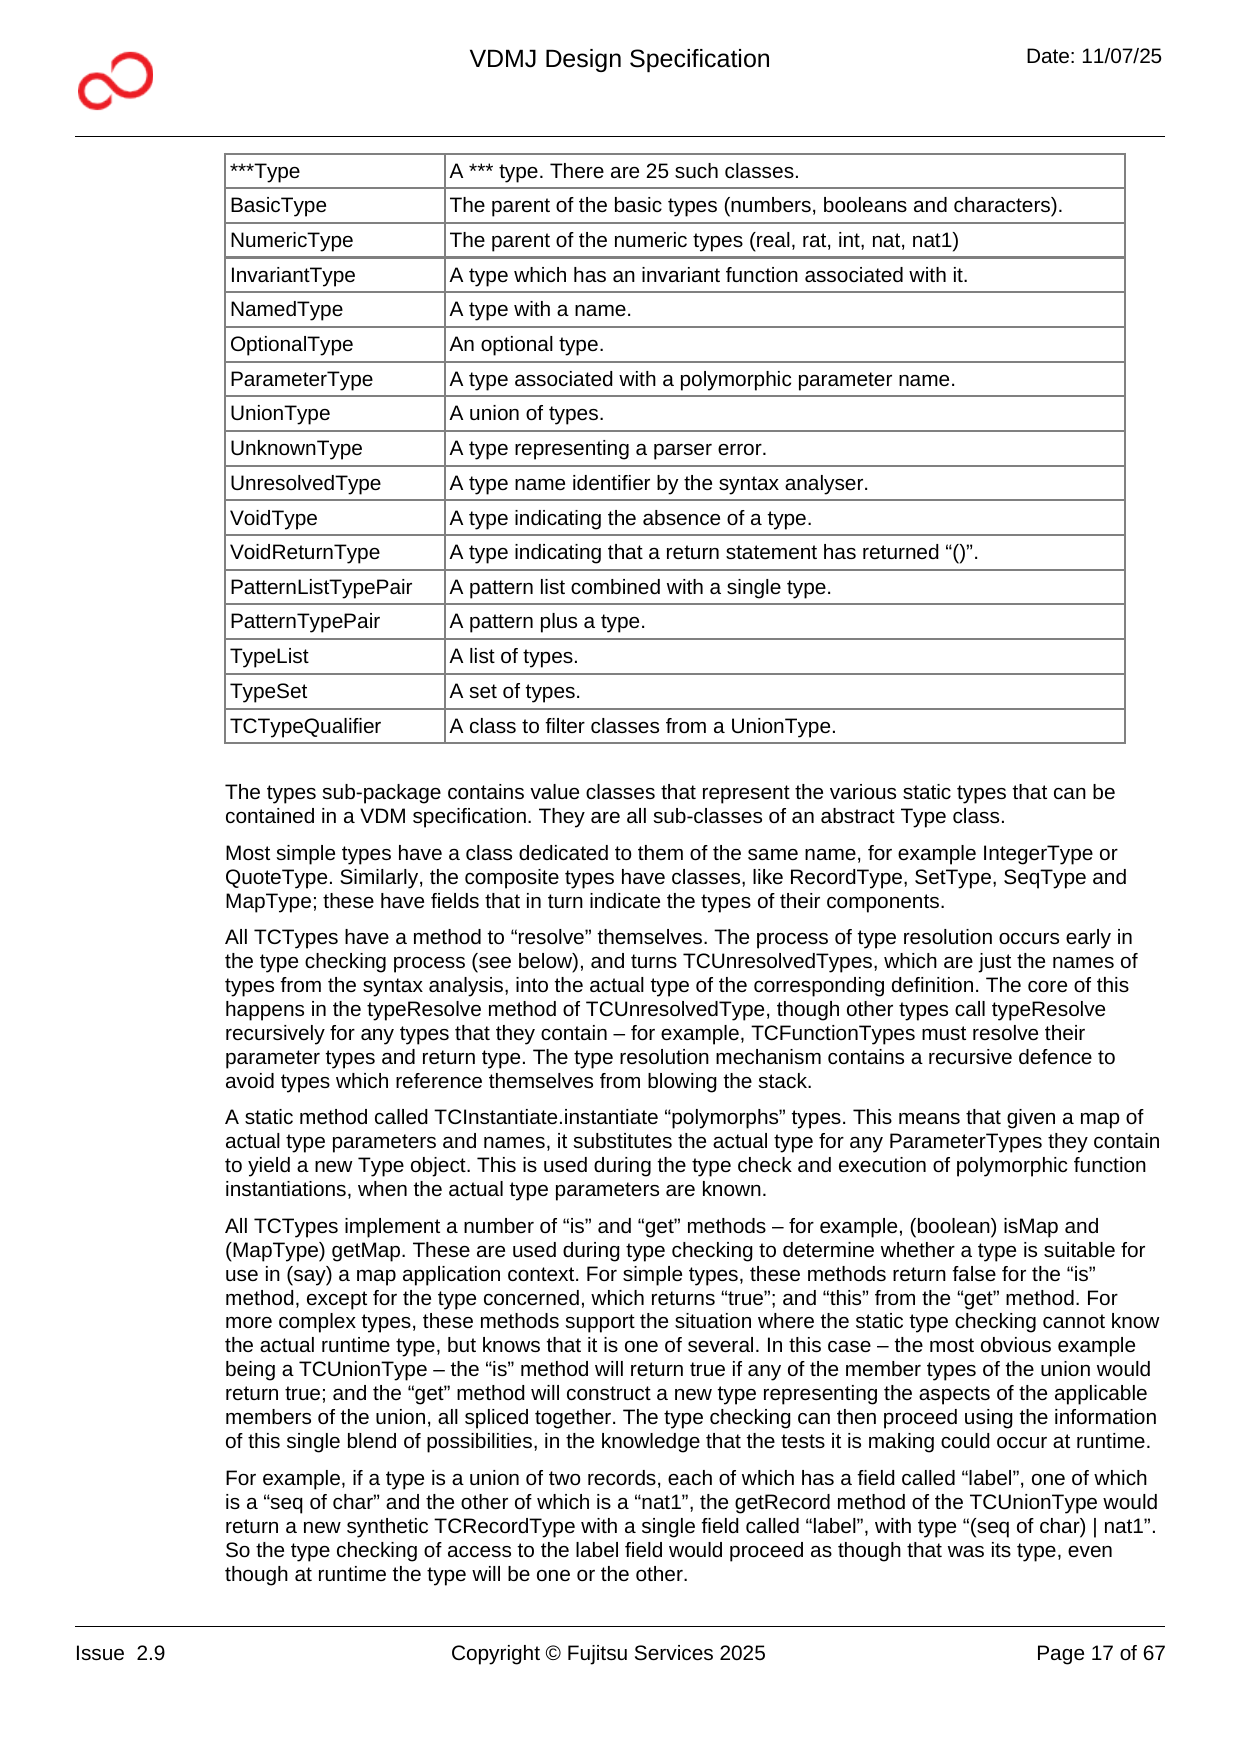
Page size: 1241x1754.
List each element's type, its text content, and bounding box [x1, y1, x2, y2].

text All TCTypes implement a number of “is” and “get” methods – for example, (boolean) isMap and (MapType) getMap. These are used during type checking to determine whether a type is suitable for use in (say) a map application context. For simple types, these methods return false for the “is” method, except for the type concerned, which returns “true”; and “this” from the “get” method. For more complex types, these methods support the situation where the static type checking cannot know the actual runtime type, but knows that it is one of several. In this case – the most obvious example being a TCUnionType – the “is” method will return true if any of the member types of the union would return true; and the “get” method will construct a new type representing the aspects of the applicable members of the union, all spliced together. The type checking can then proceed using the information of this single blend of possibilities, in the knowledge that the tests it is making could occur at runtime. [225, 1214, 1165, 1453]
text Most simple types have a class dedicated to them of the same name, for example IntegerType or QuoteType. Similarly, the composite types have classes, like RecordType, SetType, SeqType and MapType; these have fields that in turn indicate the types of their components. [225, 841, 1165, 913]
table_cell NamedType [226, 293, 444, 326]
table_cell A type which has an invariant function associated with it. [446, 259, 1124, 291]
text All TCTypes have a method to “resolve” themselves. The process of type resolution occurs early in the type checking process (see below), and turns TCUnresolvedTypes, which are just the names of types from the syntax analysis, into the actual type of the corresponding definition. The core of this happens in the typeResolve method of TCUnresolvedType, though other types call typeResolve recursively for any types that they contain – for example, TCFunctionTypes must resolve their parameter types and return type. The type resolution mechanism contains a recursive defence to avoid types which reference themselves from blowing the stack. [225, 925, 1165, 1093]
table_cell TypeList [226, 640, 444, 673]
text The types sub-package contains value classes that represent the various static types that can be contained in a VDM specification. They are all sub-classes of an abstract Type class. [225, 781, 1165, 828]
table_cell ParameterType [226, 363, 444, 395]
picture [78, 44, 153, 120]
table_cell ***Type [226, 155, 444, 187]
table_cell A type representing a parser error. [446, 432, 1124, 464]
table_cell A set of types. [446, 675, 1124, 707]
table_cell VoidReturnType [226, 536, 444, 569]
table_cell A type name identifier by the syntax analyser. [446, 467, 1124, 499]
table_cell An optional type. [446, 328, 1124, 361]
table_cell A pattern plus a type. [446, 605, 1124, 638]
table_cell UnknownType [226, 432, 444, 464]
table_cell A pattern list combined with a single type. [446, 571, 1124, 603]
table_cell UnionType [226, 397, 444, 430]
table_cell BasicType [226, 189, 444, 222]
table_cell A class to filter classes from a UnionType. [446, 710, 1124, 742]
table_cell A list of types. [446, 640, 1124, 673]
table_cell A type indicating the absence of a type. [446, 501, 1124, 534]
table_cell The parent of the basic types (numbers, booleans and characters). [446, 189, 1124, 222]
table_cell TCTypeQualifier [226, 710, 444, 742]
table_cell InvariantType [226, 259, 444, 291]
table_cell VoidType [226, 501, 444, 534]
table_cell OptionalType [226, 328, 444, 361]
table_cell NumericType [226, 224, 444, 256]
table_cell A type with a name. [446, 293, 1124, 326]
table_cell TypeSet [226, 675, 444, 707]
table_cell PatternTypePair [226, 605, 444, 638]
table_cell PatternListTypePair [226, 571, 444, 603]
table_cell A type associated with a polymorphic parameter name. [446, 363, 1124, 395]
table_cell A type indicating that a return statement has returned “()”. [446, 536, 1124, 569]
table_cell A *** type. There are 25 such classes. [446, 155, 1124, 187]
table_cell A union of types. [446, 397, 1124, 430]
table_cell UnresolvedType [226, 467, 444, 499]
table_cell The parent of the numeric types (real, rat, int, nat, nat1) [446, 224, 1124, 256]
text A static method called TCInstantiate.instantiate “polymorphs” types. This means that given a map of actual type parameters and names, it substitutes the actual type for any ParameterTypes they contain to yield a new Type object. This is used during the type check and execution of polymorphic function instantiations, when the actual type parameters are known. [225, 1106, 1165, 1201]
text For example, if a type is a union of two records, each of which has a field called “label”, one of which is a “seq of char” and the other of which is a “nat1”, the getRecord method of the TCUnionType would return a new synthetic TCRecordType with a single field called “label”, with type “(seq of char) | nat1”. So the type checking of access to the label field would proceed as though that was its type, even though at runtime the type will be one or the other. [225, 1466, 1165, 1586]
